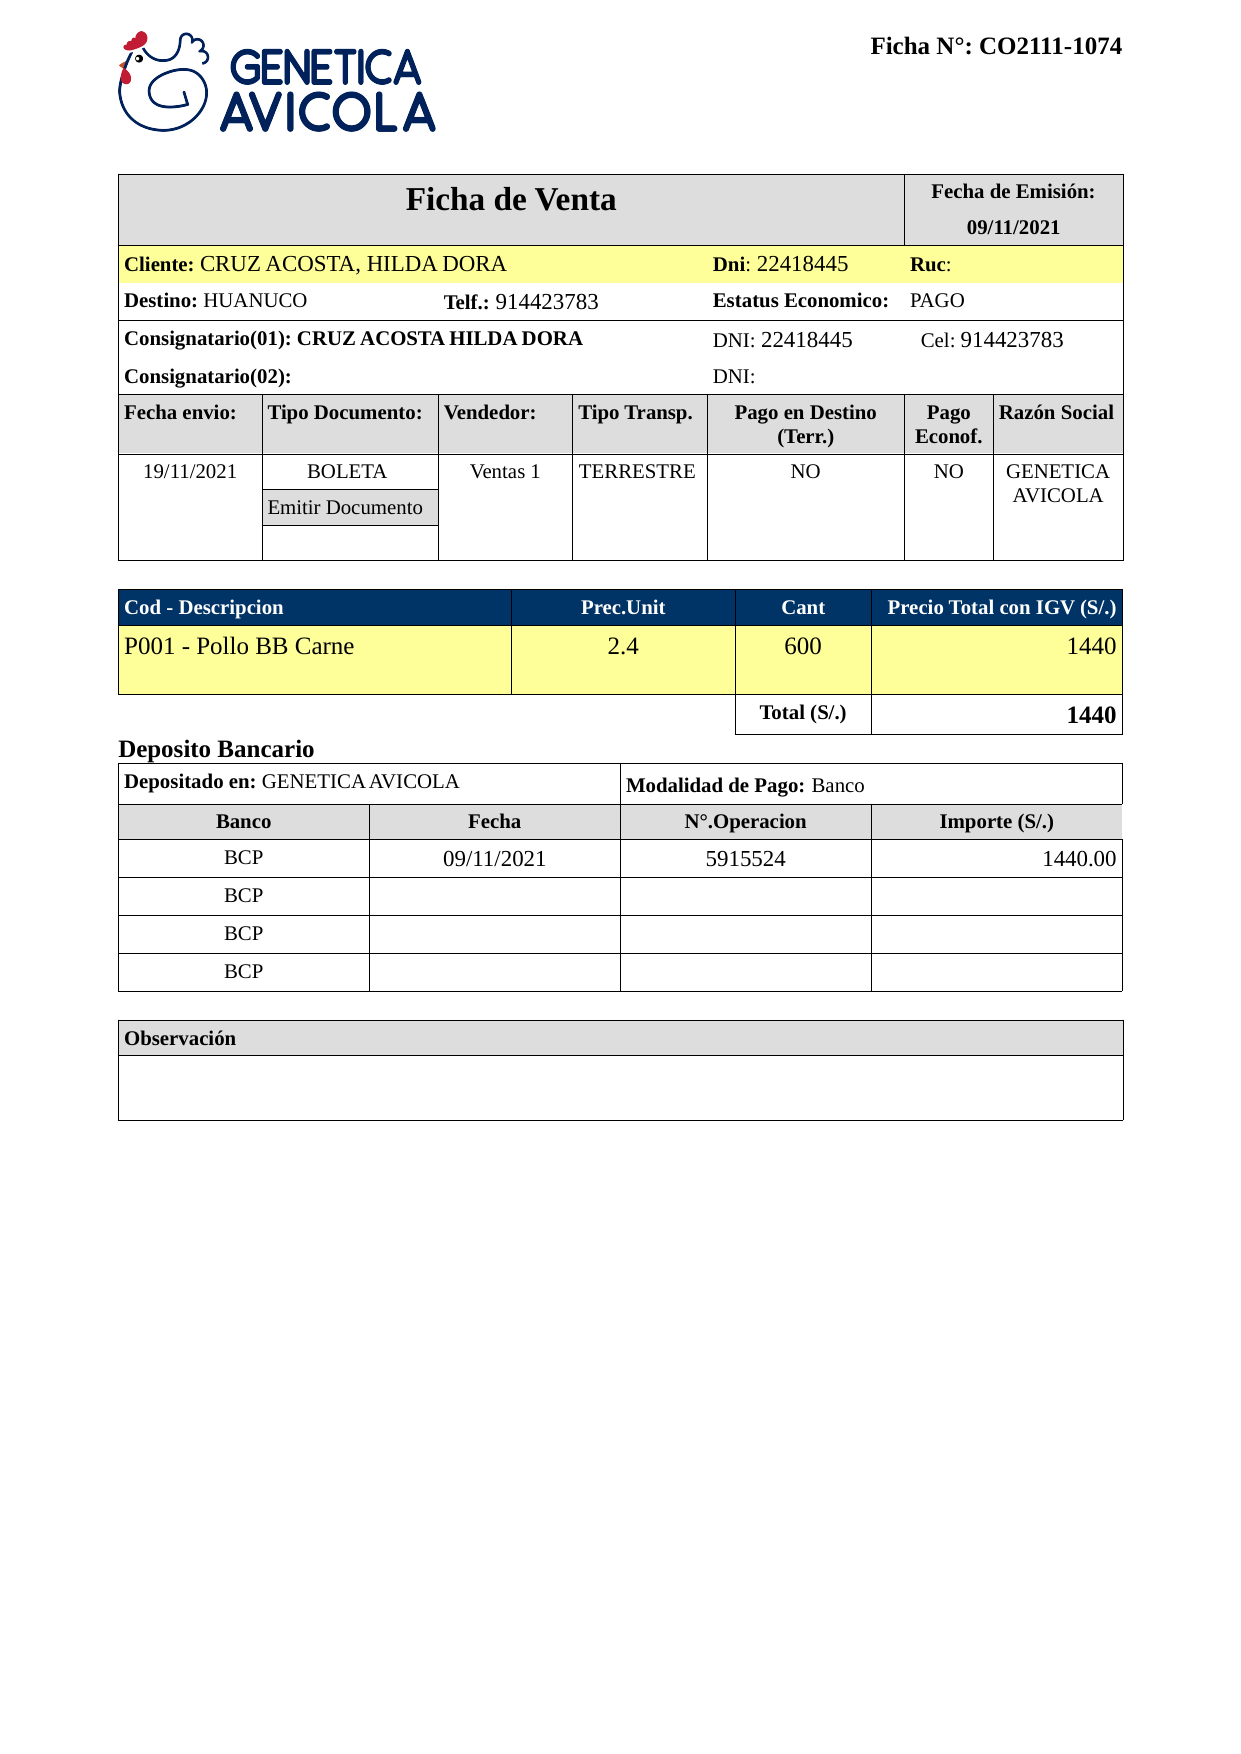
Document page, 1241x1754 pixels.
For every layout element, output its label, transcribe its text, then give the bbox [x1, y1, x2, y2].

table_cell Ruc: [904, 246, 1123, 283]
table_cell [263, 526, 438, 560]
table_cell Ventas 1 [439, 455, 572, 560]
table_cell Consignatario(02): [119, 358, 707, 394]
table_cell 09/11/2021 [905, 209, 1123, 245]
table_header Cod - Descripcion [119, 590, 511, 625]
table_cell Fecha [370, 805, 620, 839]
table_cell BCP [119, 916, 369, 953]
picture [118, 31, 436, 132]
table_cell P001 - Pollo BB Carne [119, 626, 511, 694]
table_cell Pago en Destino (Terr.) [708, 395, 904, 453]
table_header Precio Total con IGV (S/.) [872, 590, 1122, 625]
table_cell N°.Operacion [621, 805, 871, 839]
table_cell DNI: 22418445 [707, 321, 915, 358]
table_cell [511, 695, 735, 734]
table_cell TERRESTRE [573, 455, 707, 560]
table_cell Emitir Documento [263, 490, 438, 525]
table_cell 600 [736, 626, 871, 694]
table_cell [621, 954, 871, 991]
table_cell GENETICA AVICOLA [994, 455, 1123, 560]
table_cell Destino: HUANUCO [119, 283, 438, 320]
table_header Prec.Unit [512, 590, 735, 625]
table_cell NO [905, 455, 993, 560]
table_cell 2.4 [512, 626, 735, 694]
table_header Ficha de Venta [119, 175, 904, 245]
table_cell Tipo Transp. [573, 395, 707, 453]
table_cell [370, 878, 620, 915]
table_cell [119, 1056, 1123, 1119]
table_header Depositado en: GENETICA AVICOLA [119, 764, 620, 803]
table_cell Telf.: 914423783 [438, 283, 707, 320]
table_cell 1440.00 [872, 840, 1122, 877]
table_cell 1440 [872, 626, 1122, 694]
table_cell [370, 916, 620, 953]
table_cell Vendedor: [439, 395, 572, 453]
table_cell Banco [119, 805, 369, 839]
table_cell [621, 878, 871, 915]
table_cell [370, 954, 620, 991]
table_cell BCP [119, 840, 369, 877]
table_cell Pago Econof. [905, 395, 993, 453]
table_cell [118, 695, 511, 734]
table_cell Dni: 22418445 [707, 246, 904, 283]
text Deposito Bancario [118, 734, 1122, 763]
table_header Modalidad de Pago: Banco [621, 764, 1122, 803]
table_cell 5915524 [621, 840, 871, 877]
table_cell NO [708, 455, 904, 560]
table_cell [872, 916, 1122, 953]
table_header Cant [736, 590, 871, 625]
table_cell Cliente: CRUZ ACOSTA, HILDA DORA [119, 246, 707, 283]
table_cell Importe (S/.) [872, 805, 1122, 839]
table_cell Cel: 914423783 [915, 321, 1123, 358]
table_header Observación [119, 1021, 1123, 1055]
table_cell Estatus Economico: [707, 283, 904, 320]
table_cell BOLETA [263, 455, 438, 489]
table_cell [872, 878, 1122, 915]
table_cell Consignatario(01): CRUZ ACOSTA HILDA DORA [119, 321, 707, 358]
table_cell Tipo Documento: [263, 395, 438, 453]
table_cell Razón Social [994, 395, 1123, 453]
table_cell PAGO [904, 283, 1123, 320]
table_cell 1440 [872, 695, 1122, 734]
table_header Fecha de Emisión: [905, 175, 1123, 209]
table_cell DNI: [707, 358, 1123, 394]
table_cell [621, 916, 871, 953]
table_cell BCP [119, 954, 369, 991]
table_cell Fecha envio: [119, 395, 262, 453]
table_cell 19/11/2021 [119, 455, 262, 560]
table_cell Total (S/.) [736, 695, 871, 734]
table_cell 09/11/2021 [370, 840, 620, 877]
table_cell [872, 954, 1122, 991]
table_cell BCP [119, 878, 369, 915]
